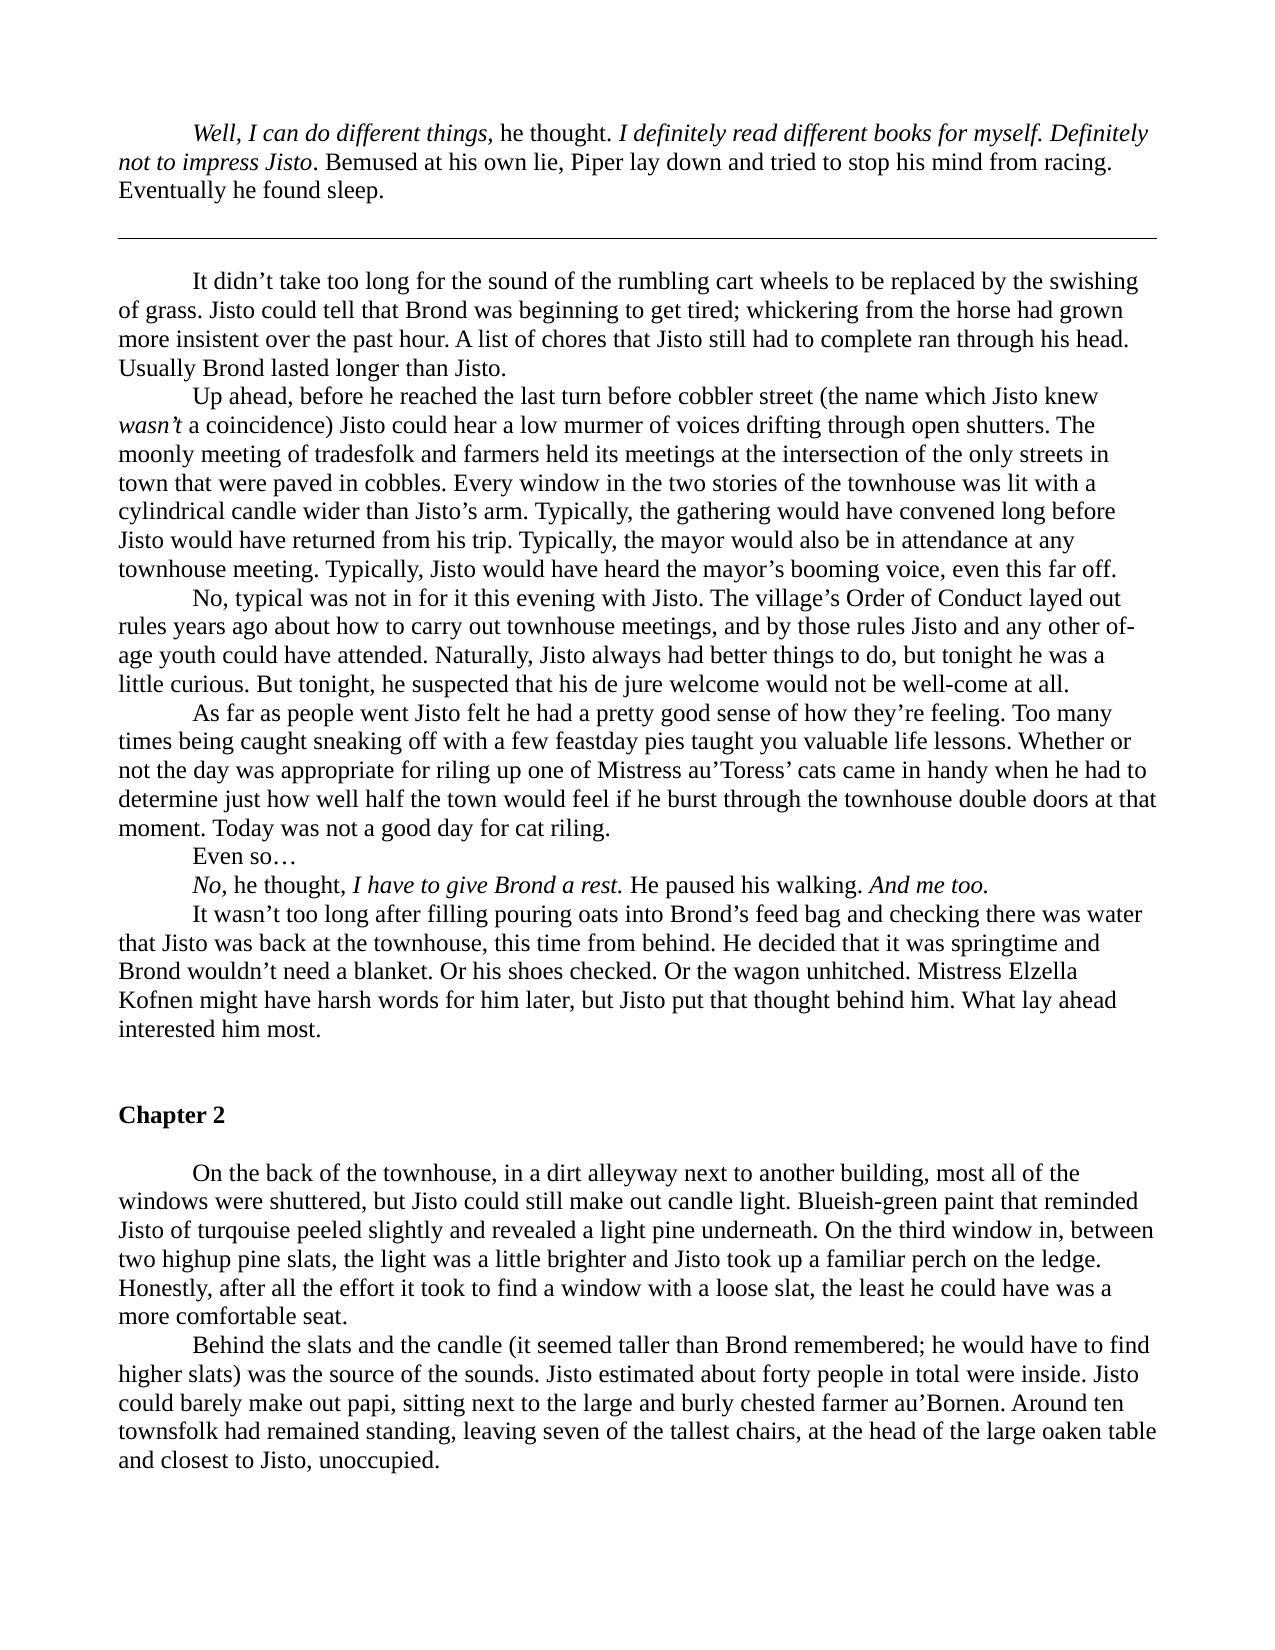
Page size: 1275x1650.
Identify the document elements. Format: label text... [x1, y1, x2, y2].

text Chapter 2 [118, 1100, 1157, 1129]
text Even so… [118, 841, 1157, 870]
text It wasn’t too long after filling pouring oats into Brond’s feed bag and checking there was water that Jisto was back at the townhouse, this time from behind. He decided that it was springtime and Brond wouldn’t need a blanket. Or his shoes checked. Or the wagon unhitched. Mistress Elzella Kofnen might have harsh words for him later, but Jisto put that thought behind him. What lay ahead interested him most. [118, 899, 1157, 1043]
text Up ahead, before he reached the last turn before cobbler street (the name which Jisto knew wasn’t a coincidence) Jisto could hear a low murmer of voices drifting through open shutters. The moonly meeting of tradesfolk and farmers held its meetings at the intersection of the only streets in town that were paved in cobbles. Every window in the two stories of the townhouse was lit with a cylindrical candle wider than Jisto’s arm. Typically, the gathering would have convened long before Jisto would have returned from his trip. Typically, the mayor would also be in attendance at any townhouse meeting. Typically, Jisto would have heard the mayor’s booming voice, even this far off. [118, 381, 1157, 583]
text On the back of the townhouse, in a dirt alleyway next to another building, most all of the windows were shuttered, but Jisto could still make out candle light. Blueish-green paint that reminded Jisto of turqouise peeled slightly and revealed a light pine underneath. On the third window in, between two highup pine slats, the light was a little brighter and Jisto took up a familiar perch on the ledge. Honestly, after all the effort it took to find a window with a loose slat, the least he could have was a more comfortable seat. [118, 1158, 1157, 1330]
text It didn’t take too long for the sound of the rumbling cart wheels to be replaced by the swishing of grass. Jisto could tell that Brond was beginning to get tired; whickering from the horse had grown more insistent over the past hour. A list of chores that Jisto still had to complete ran through his head. Usually Brond lasted longer than Jisto. [118, 266, 1157, 381]
text No, typical was not in for it this evening with Jisto. The village’s Order of Conduct layed out rules years ago about how to carry out townhouse meetings, and by those rules Jisto and any other of-age youth could have attended. Naturally, Jisto always had better things to do, but tonight he was a little curious. But tonight, he suspected that his de jure welcome would not be well-come at all. [118, 583, 1157, 698]
text Behind the slats and the candle (it seemed taller than Brond remembered; he would have to find higher slats) was the source of the sounds. Jisto estimated about forty people in total were inside. Jisto could barely make out papi, sitting next to the large and burly chested farmer au’Bornen. Around ten townsfolk had remained standing, leaving seven of the tallest chairs, at the head of the large oaken table and closest to Jisto, unoccupied. [118, 1330, 1157, 1474]
text As far as people went Jisto felt he had a pretty good sense of how they’re feeling. Too many times being caught sneaking off with a few feastday pies taught you valuable life lessons. Whether or not the day was appropriate for riling up one of Mistress au’Toress’ cats came in handy when he had to determine just how well half the town would feel if he burst through the townhouse double doors at that moment. Today was not a good day for cat riling. [118, 698, 1157, 841]
text Well, I can do different things, he thought. I definitely read different books for myself. Definitely not to impress Jisto. Bemused at his own lie, Piper lay down and tried to stop his mind from racing. Eventually he found sleep. [118, 118, 1157, 204]
text No, he thought, I have to give Brond a rest. He paused his walking. And me too. [118, 870, 1157, 899]
